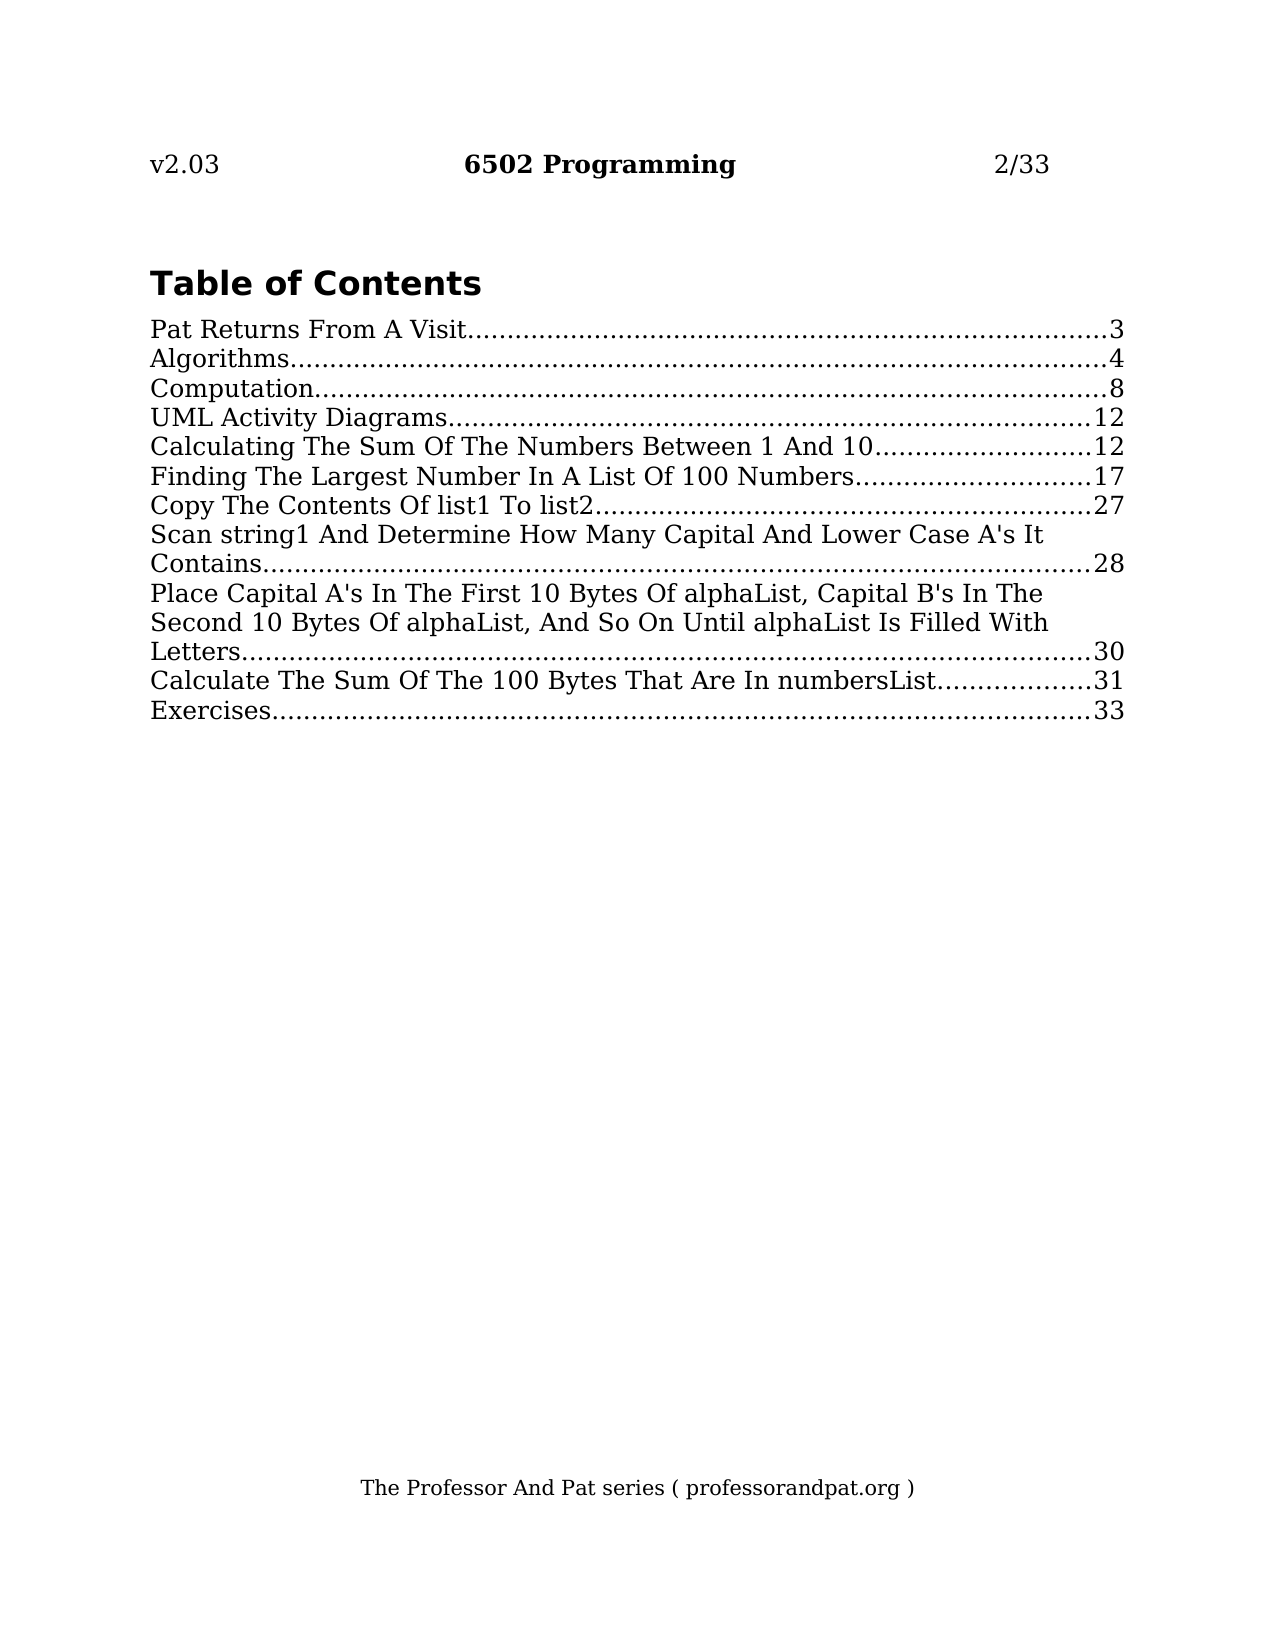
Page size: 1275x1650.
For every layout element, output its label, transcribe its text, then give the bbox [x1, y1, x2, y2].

text Place Capital A's In The First 10 Bytes Of alphaList, Capital B's In The Second 10 Bytes Of alphaList, And So On Until alphaList Is Filled With Letters 30 [150, 579, 1125, 667]
text Exercises 33 [150, 696, 1125, 725]
text Copy The Contents Of list1 To list2 27 [150, 491, 1125, 520]
text UML Activity Diagrams 12 [150, 403, 1125, 432]
text Calculate The Sum Of The 100 Bytes That Are In numbersList 31 [150, 667, 1125, 696]
text Finding The Largest Number In A List Of 100 Numbers 17 [150, 462, 1125, 491]
subtitle Table of Contents [150, 264, 1125, 303]
text Pat Returns From A Visit 3 [150, 315, 1125, 344]
text Computation 8 [150, 374, 1125, 403]
text Calculating The Sum Of The Numbers Between 1 And 10 12 [150, 432, 1125, 462]
text Algorithms 4 [150, 344, 1125, 374]
text Scan string1 And Determine How Many Capital And Lower Case A's It Contains 28 [150, 520, 1125, 579]
